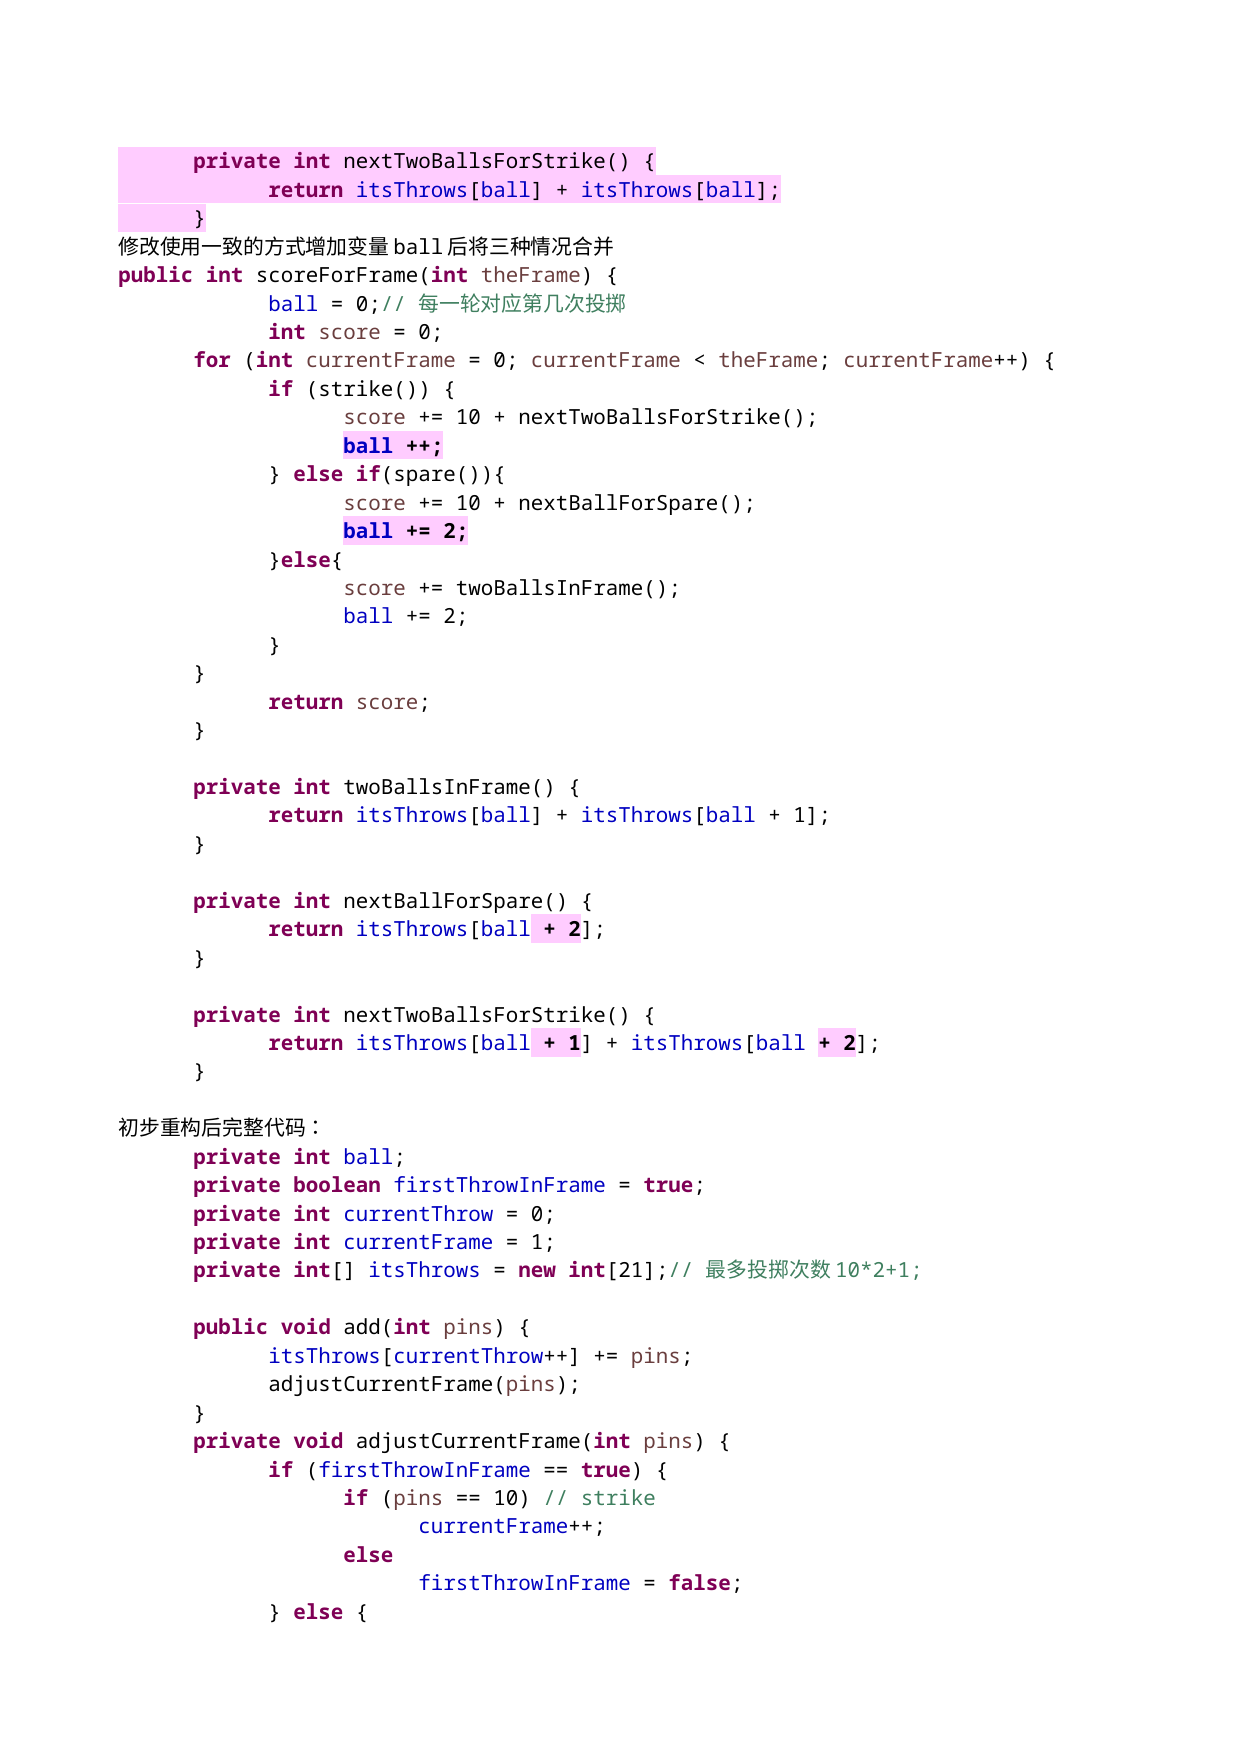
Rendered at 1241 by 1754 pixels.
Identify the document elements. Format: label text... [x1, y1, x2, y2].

text private int currentFrame = 1; [118, 1227, 1122, 1256]
text } else { [118, 1597, 1122, 1625]
text private int[] itsThrows = new int[21];// 最多投掷次数10*2+1; [118, 1256, 1122, 1284]
text return itsThrows[ball + 1] + itsThrows[ball + 2]; [118, 1028, 1122, 1057]
text } [118, 829, 1122, 857]
text private int twoBallsInFrame() { [118, 772, 1122, 801]
text int score = 0; [118, 317, 1122, 346]
text if (firstThrowInFrame == true) { [118, 1455, 1122, 1483]
text ball ++; [118, 431, 1122, 459]
text return score; [118, 687, 1122, 715]
text } else if(spare()){ [118, 459, 1122, 488]
text 初步重构后完整代码： [118, 1113, 1122, 1142]
text if (pins == 10) // strike [118, 1483, 1122, 1512]
text } [118, 630, 1122, 658]
text private int nextBallForSpare() { [118, 886, 1122, 914]
text itsThrows[currentThrow++] += pins; [118, 1341, 1122, 1369]
text } [118, 1057, 1122, 1085]
text return itsThrows[ball + 2]; [118, 914, 1122, 943]
text score += 10 + nextTwoBallsForStrike(); [118, 402, 1122, 431]
text return itsThrows[ball] + itsThrows[ball]; [118, 175, 1122, 203]
text private void adjustCurrentFrame(int pins) { [118, 1426, 1122, 1455]
text } [118, 715, 1122, 744]
text }else{ [118, 545, 1122, 573]
text private int nextTwoBallsForStrike() { [118, 1000, 1122, 1028]
text else [118, 1540, 1122, 1568]
text } [118, 658, 1122, 687]
text 修改使用一致的方式增加变量ball后将三种情况合并 [118, 232, 1122, 260]
text ball += 2; [118, 516, 1122, 545]
text private int nextTwoBallsForStrike() { [118, 147, 1122, 175]
text public int scoreForFrame(int theFrame) { [118, 260, 1122, 289]
text } [118, 1398, 1122, 1426]
text public void add(int pins) { [118, 1312, 1122, 1341]
text return itsThrows[ball] + itsThrows[ball + 1]; [118, 801, 1122, 829]
text firstThrowInFrame = false; [118, 1568, 1122, 1597]
text score += 10 + nextBallForSpare(); [118, 488, 1122, 516]
text ball += 2; [118, 602, 1122, 630]
text currentFrame++; [118, 1512, 1122, 1540]
text for (int currentFrame = 0; currentFrame < theFrame; currentFrame++) { [118, 346, 1122, 374]
text private int ball; [118, 1142, 1122, 1170]
text adjustCurrentFrame(pins); [118, 1369, 1122, 1398]
text if (strike()) { [118, 374, 1122, 402]
text private int currentThrow = 0; [118, 1199, 1122, 1227]
text private boolean firstThrowInFrame = true; [118, 1170, 1122, 1199]
text } [118, 943, 1122, 971]
text score += twoBallsInFrame(); [118, 573, 1122, 602]
text ball = 0;// 每一轮对应第几次投掷 [118, 289, 1122, 317]
text } [118, 203, 1122, 232]
